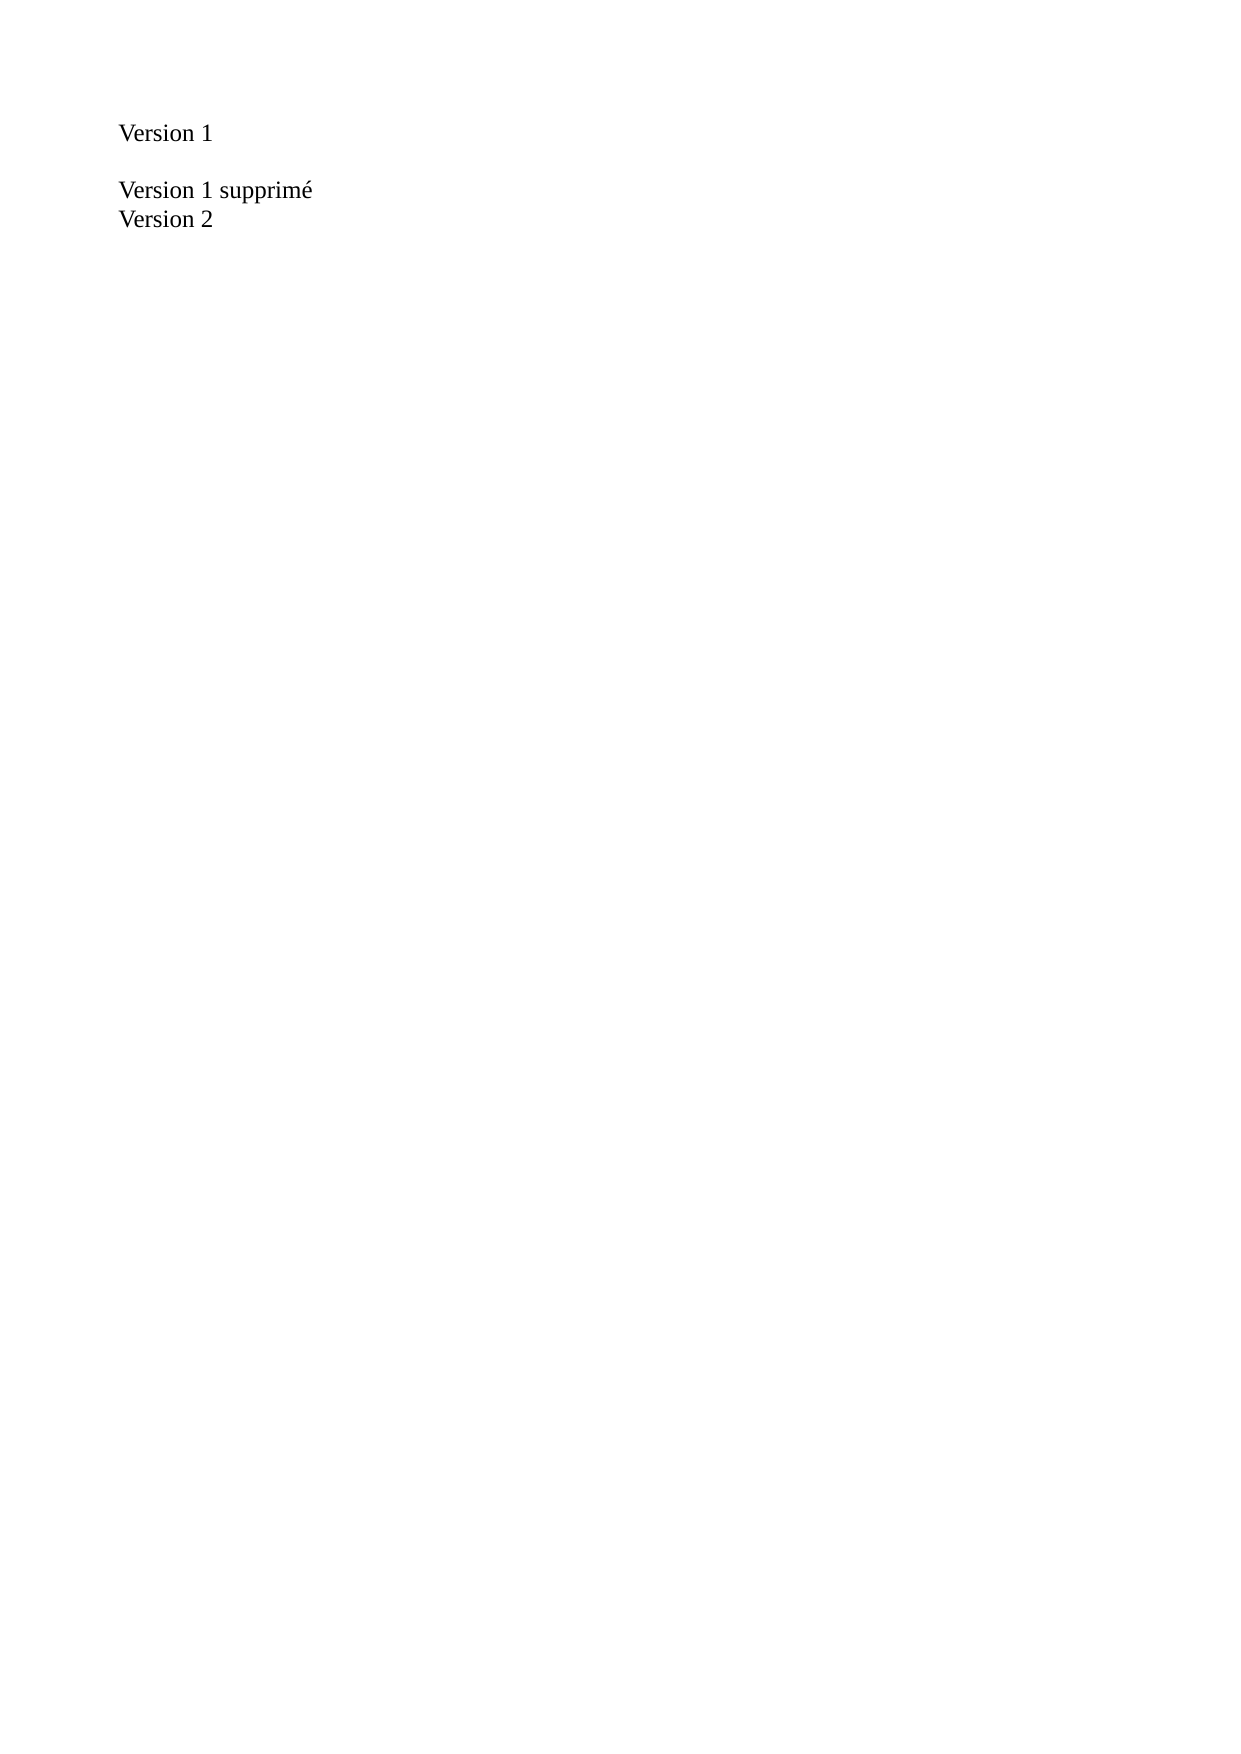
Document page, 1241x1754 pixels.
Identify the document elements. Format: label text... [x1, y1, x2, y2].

text Version 1 supprimé [118, 176, 1122, 204]
text Version 1 [118, 118, 1122, 147]
text Version 2 [118, 204, 1122, 233]
